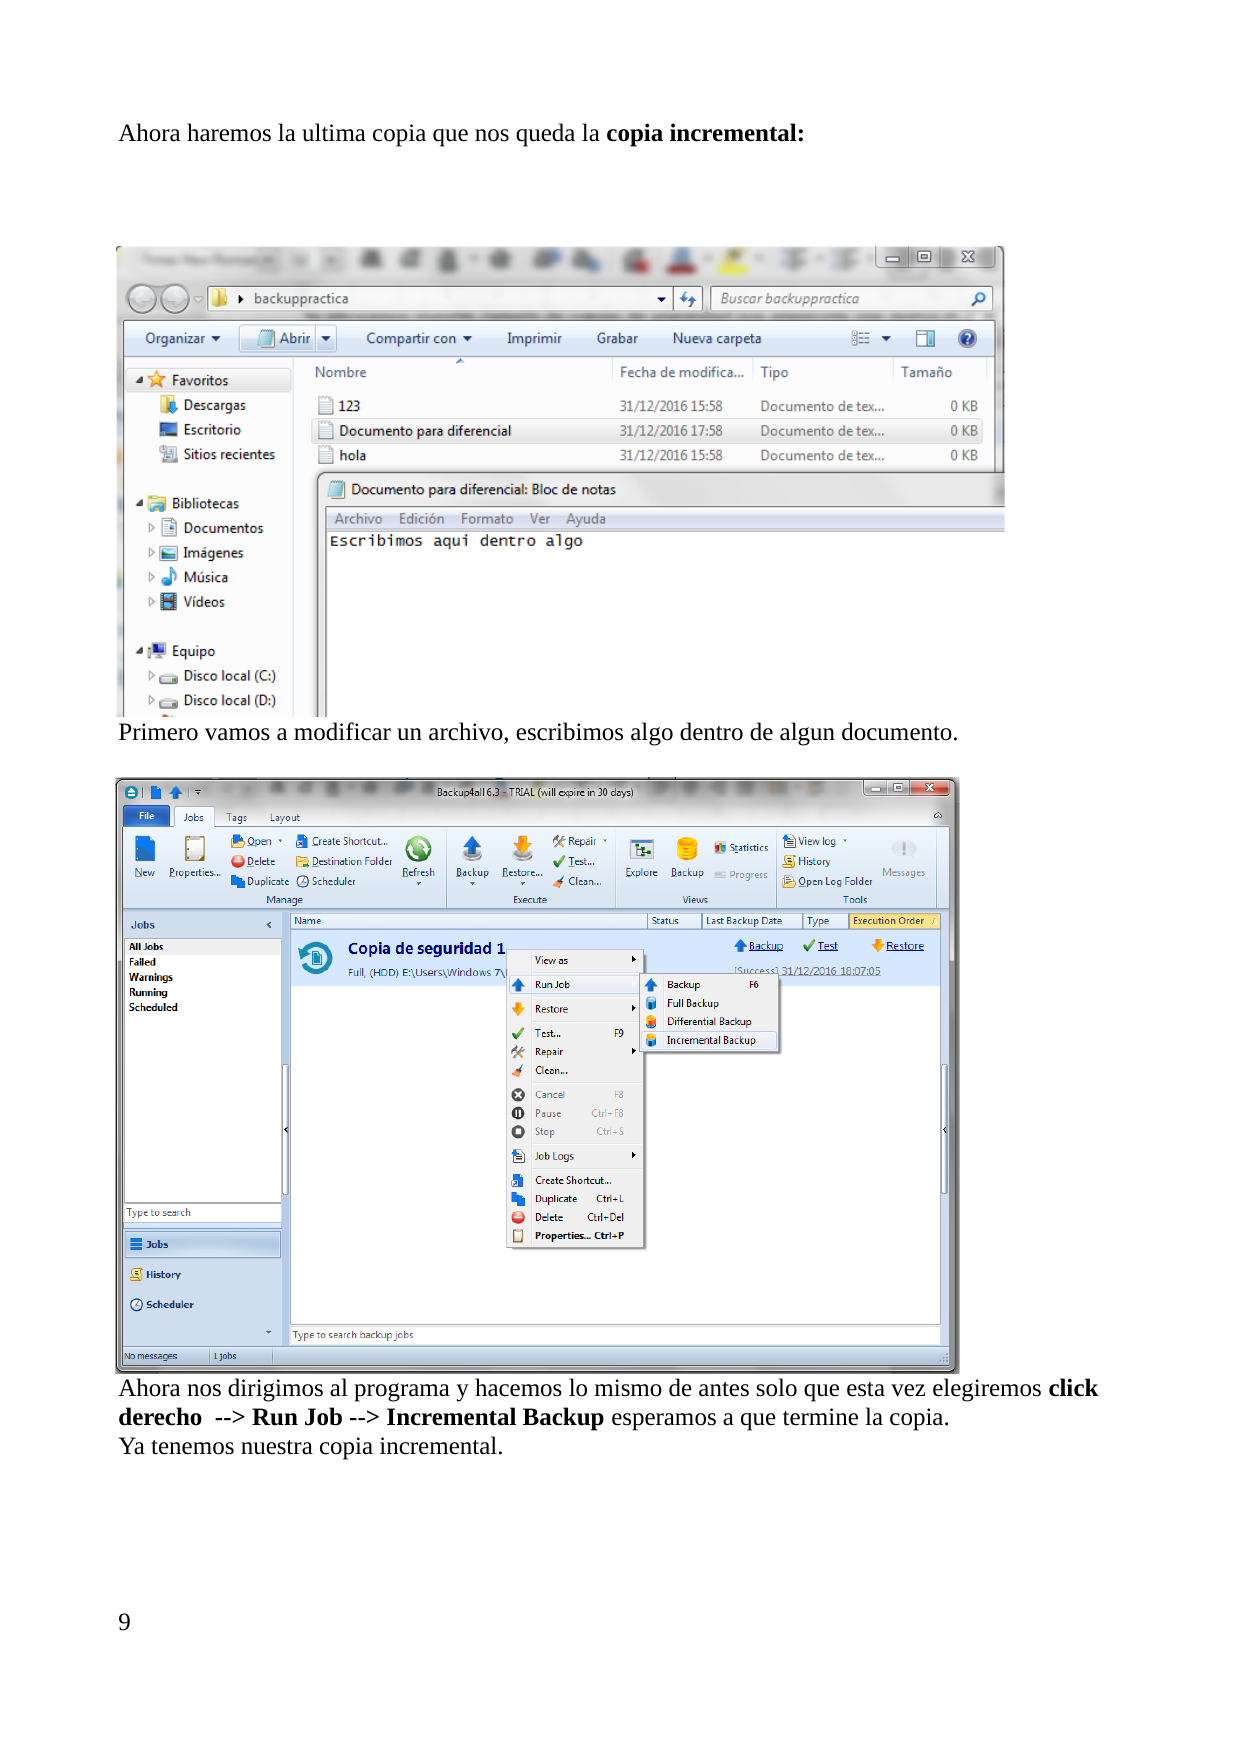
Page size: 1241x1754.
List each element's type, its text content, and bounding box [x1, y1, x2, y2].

text Ahora haremos la ultima copia que nos queda la copia incremental: [118, 118, 1122, 147]
text Ya tenemos nuestra copia incremental. [118, 1431, 1122, 1459]
picture [115, 777, 960, 1374]
picture [116, 246, 1005, 717]
text Primero vamos a modificar un archivo, escribimos algo dentro de algun documento. [118, 233, 1122, 745]
text Ahora nos dirigimos al programa y hacemos lo mismo de antes solo que esta vez elegiremos click derecho --> Run Job --> Incremental Backup esperamos a que termine la copia. [118, 774, 1122, 1431]
